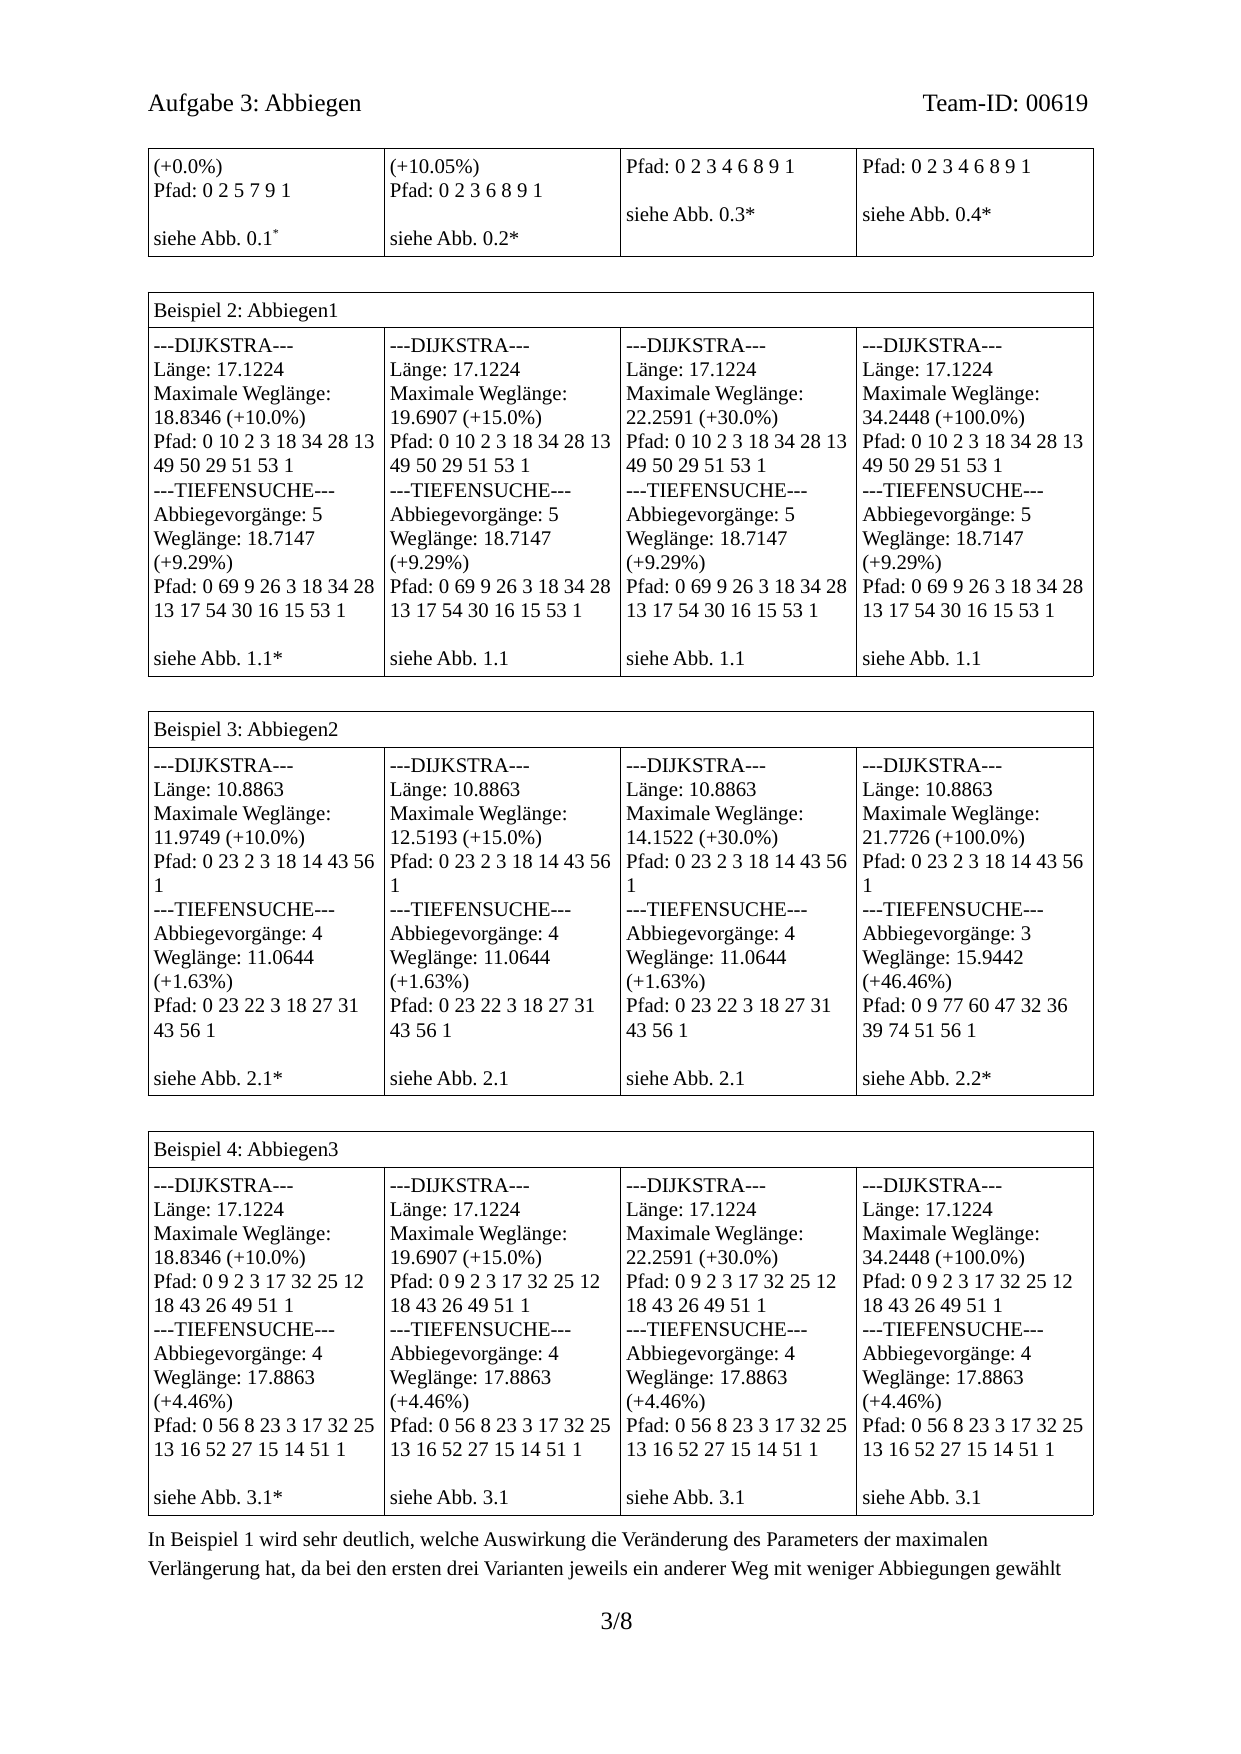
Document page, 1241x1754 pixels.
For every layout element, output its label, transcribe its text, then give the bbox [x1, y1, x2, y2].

table_cell ---DIJKSTRA--- Länge: 17.1224 Maximale Weglänge: 34.2448 (+100.0%) Pfad: 0 9 2 3 17 32 25 12 18 43 26 49 51 1 ---TIEFENSUCHE--- Abbiegevorgänge: 4 Weglänge: 17.8863 (+4.46%) Pfad: 0 56 8 23 3 17 32 25 13 16 52 27 15 14 51 1 siehe Abb. 3.1 [857, 1168, 1093, 1515]
table_cell [384, 677, 620, 711]
table_cell [856, 1096, 1093, 1131]
table_cell Pfad: 0 2 3 4 6 8 9 1 siehe Abb. 0.4* [857, 149, 1093, 256]
table_cell ---DIJKSTRA--- Länge: 17.1224 Maximale Weglänge: 18.8346 (+10.0%) Pfad: 0 9 2 3 17 32 25 12 18 43 26 49 51 1 ---TIEFENSUCHE--- Abbiegevorgänge: 4 Weglänge: 17.8863 (+4.46%) Pfad: 0 56 8 23 3 17 32 25 13 16 52 27 15 14 51 1 siehe Abb. 3.1* [149, 1168, 384, 1515]
table_cell ---DIJKSTRA--- Länge: 10.8863 Maximale Weglänge: 11.9749 (+10.0%) Pfad: 0 23 2 3 18 14 43 56 1 ---TIEFENSUCHE--- Abbiegevorgänge: 4 Weglänge: 11.0644 (+1.63%) Pfad: 0 23 22 3 18 27 31 43 56 1 siehe Abb. 2.1* [149, 748, 384, 1095]
table_cell ---DIJKSTRA--- Länge: 10.8863 Maximale Weglänge: 14.1522 (+30.0%) Pfad: 0 23 2 3 18 14 43 56 1 ---TIEFENSUCHE--- Abbiegevorgänge: 4 Weglänge: 11.0644 (+1.63%) Pfad: 0 23 22 3 18 27 31 43 56 1 siehe Abb. 2.1 [621, 748, 856, 1095]
table_cell ---DIJKSTRA--- Länge: 17.1224 Maximale Weglänge: 22.2591 (+30.0%) Pfad: 0 9 2 3 17 32 25 12 18 43 26 49 51 1 ---TIEFENSUCHE--- Abbiegevorgänge: 4 Weglänge: 17.8863 (+4.46%) Pfad: 0 56 8 23 3 17 32 25 13 16 52 27 15 14 51 1 siehe Abb. 3.1 [621, 1168, 856, 1515]
table_cell [384, 1096, 620, 1131]
table_cell [856, 257, 1093, 292]
table_cell [620, 1096, 856, 1131]
table_cell (+10.05%) Pfad: 0 2 3 6 8 9 1 siehe Abb. 0.2* [385, 149, 620, 256]
table_cell (+0.0%) Pfad: 0 2 5 7 9 1 siehe Abb. 0.1* [149, 149, 384, 256]
table_cell ---DIJKSTRA--- Länge: 17.1224 Maximale Weglänge: 19.6907 (+15.0%) Pfad: 0 10 2 3 18 34 28 13 49 50 29 51 53 1 ---TIEFENSUCHE--- Abbiegevorgänge: 5 Weglänge: 18.7147 (+9.29%) Pfad: 0 69 9 26 3 18 34 28 13 17 54 30 16 15 53 1 siehe Abb. 1.1 [385, 328, 620, 676]
table_cell ---DIJKSTRA--- Länge: 17.1224 Maximale Weglänge: 34.2448 (+100.0%) Pfad: 0 10 2 3 18 34 28 13 49 50 29 51 53 1 ---TIEFENSUCHE--- Abbiegevorgänge: 5 Weglänge: 18.7147 (+9.29%) Pfad: 0 69 9 26 3 18 34 28 13 17 54 30 16 15 53 1 siehe Abb. 1.1 [857, 328, 1093, 676]
table_cell [856, 677, 1093, 711]
table_cell [148, 677, 384, 711]
table_cell ---DIJKSTRA--- Länge: 10.8863 Maximale Weglänge: 21.7726 (+100.0%) Pfad: 0 23 2 3 18 14 43 56 1 ---TIEFENSUCHE--- Abbiegevorgänge: 3 Weglänge: 15.9442 (+46.46%) Pfad: 0 9 77 60 47 32 36 39 74 51 56 1 siehe Abb. 2.2* [857, 748, 1093, 1095]
table_cell ---DIJKSTRA--- Länge: 10.8863 Maximale Weglänge: 12.5193 (+15.0%) Pfad: 0 23 2 3 18 14 43 56 1 ---TIEFENSUCHE--- Abbiegevorgänge: 4 Weglänge: 11.0644 (+1.63%) Pfad: 0 23 22 3 18 27 31 43 56 1 siehe Abb. 2.1 [385, 748, 620, 1095]
table_cell [148, 1096, 384, 1131]
table_cell [620, 677, 856, 711]
table_cell ---DIJKSTRA--- Länge: 17.1224 Maximale Weglänge: 22.2591 (+30.0%) Pfad: 0 10 2 3 18 34 28 13 49 50 29 51 53 1 ---TIEFENSUCHE--- Abbiegevorgänge: 5 Weglänge: 18.7147 (+9.29%) Pfad: 0 69 9 26 3 18 34 28 13 17 54 30 16 15 53 1 siehe Abb. 1.1 [621, 328, 856, 676]
table_cell Beispiel 3: Abbiegen2 [149, 712, 1093, 747]
table_cell Beispiel 2: Abbiegen1 [149, 293, 1093, 327]
table_cell [620, 257, 856, 292]
table_cell ---DIJKSTRA--- Länge: 17.1224 Maximale Weglänge: 19.6907 (+15.0%) Pfad: 0 9 2 3 17 32 25 12 18 43 26 49 51 1 ---TIEFENSUCHE--- Abbiegevorgänge: 4 Weglänge: 17.8863 (+4.46%) Pfad: 0 56 8 23 3 17 32 25 13 16 52 27 15 14 51 1 siehe Abb. 3.1 [385, 1168, 620, 1515]
table_cell [148, 257, 384, 292]
table_cell [384, 257, 620, 292]
text In Beispiel 1 wird sehr deutlich, welche Auswirkung die Veränderung des Parameters der maximalen Verlängerung hat, da bei den ersten drei Varianten jeweils ein anderer Weg mit weniger Abbiegungen gewählt [148, 1527, 1093, 1580]
table_cell Pfad: 0 2 3 4 6 8 9 1 siehe Abb. 0.3* [621, 149, 856, 256]
table_cell ---DIJKSTRA--- Länge: 17.1224 Maximale Weglänge: 18.8346 (+10.0%) Pfad: 0 10 2 3 18 34 28 13 49 50 29 51 53 1 ---TIEFENSUCHE--- Abbiegevorgänge: 5 Weglänge: 18.7147 (+9.29%) Pfad: 0 69 9 26 3 18 34 28 13 17 54 30 16 15 53 1 siehe Abb. 1.1* [149, 328, 384, 676]
table_cell Beispiel 4: Abbiegen3 [149, 1132, 1093, 1167]
